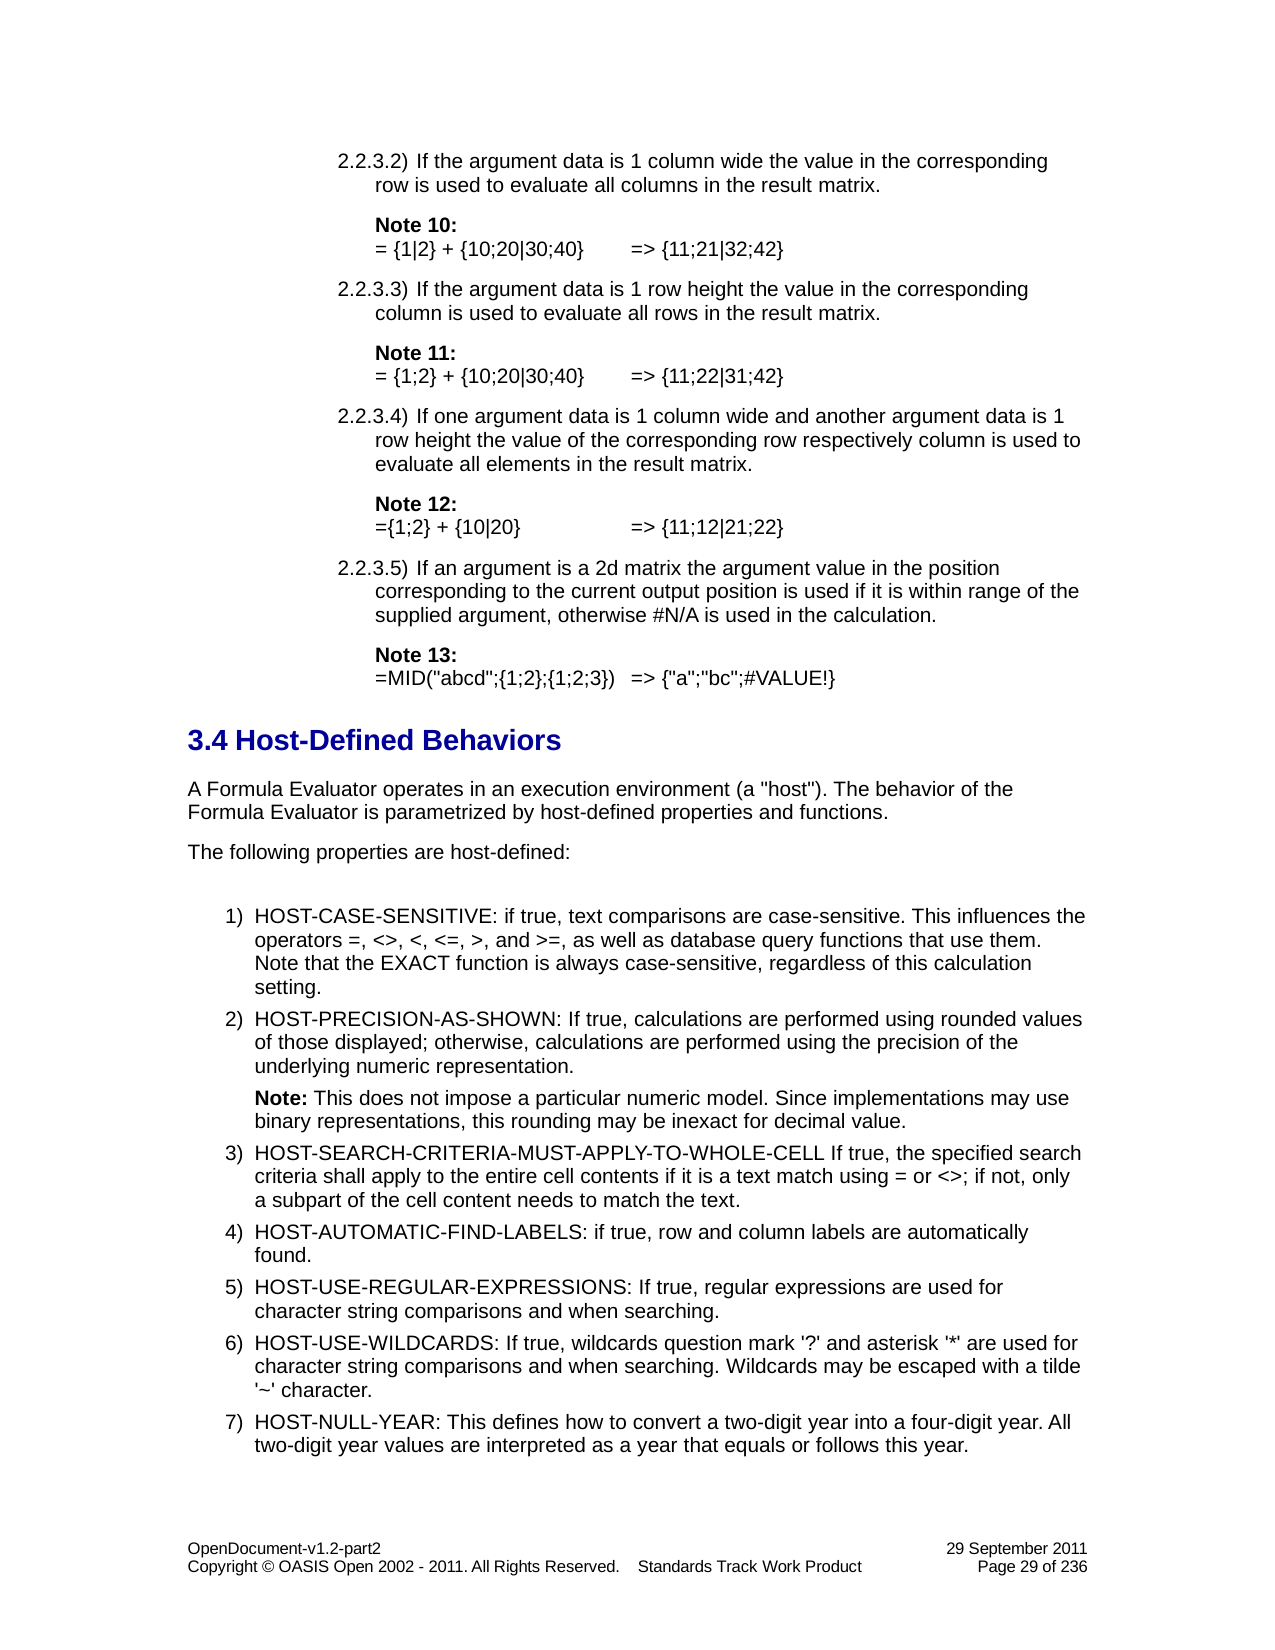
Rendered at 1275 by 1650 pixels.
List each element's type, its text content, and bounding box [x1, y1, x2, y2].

list HOST-PRECISION-AS-SHOWN: If true, calculations are performed using rounded values of those displayed; otherwise, calculations are performed using the precision of the underlying numeric representation. [225, 1007, 1088, 1078]
list HOST-USE-WILDCARDS: If true, wildcards question mark '?' and asterisk '*' are used for character string comparisons and when searching. Wildcards may be escaped with a tilde '~' character. [225, 1331, 1088, 1402]
list Note 12: ={1;2} + {10|20} => {11;12|21;22} [337, 492, 1088, 539]
text A Formula Evaluator operates in an execution environment (a "host"). The behavior of the Formula Evaluator is parametrized by host-defined properties and functions. [187, 777, 1088, 824]
list Note: This does not impose a particular numeric model. Since implementations may use binary representations, this rounding may be inexact for decimal value. [225, 1086, 1088, 1133]
list HOST-SEARCH-CRITERIA-MUST-APPLY-TO-WHOLE-CELL If true, the specified search criteria shall apply to the entire cell contents if it is a text match using = or <>; if not, only a subpart of the cell content needs to match the text. [225, 1141, 1088, 1212]
list Note 11: = {1;2} + {10;20|30;40} => {11;22|31;42} [337, 341, 1088, 388]
list HOST-CASE-SENSITIVE: if true, text comparisons are case-sensitive. This influences the operators =, <>, <, <=, >, and >=, as well as database query functions that use them. Note that the EXACT function is always case-sensitive, regardless of this calculation setting. [225, 904, 1088, 999]
text The following properties are host-defined: [187, 841, 1088, 888]
list If the argument data is 1 row height the value in the corresponding column is used to evaluate all rows in the result matrix. [337, 277, 1088, 324]
list If the argument data is 1 column wide the value in the corresponding row is used to evaluate all columns in the result matrix. [337, 150, 1088, 197]
list Note 10: = {1|2} + {10;20|30;40} => {11;21|32;42} [337, 214, 1088, 261]
list If one argument data is 1 column wide and another argument data is 1 row height the value of the corresponding row respectively column is used to evaluate all elements in the result matrix. [337, 405, 1088, 476]
list HOST-NULL-YEAR: This defines how to convert a two-digit year into a four-digit year. All two-digit year values are interpreted as a year that equals or follows this year. [225, 1410, 1088, 1457]
list Note 13: =MID("abcd";{1;2};{1;2;3}) => {"a";"bc";#VALUE!} [337, 643, 1088, 690]
list HOST-USE-REGULAR-EXPRESSIONS: If true, regular expressions are used for character string comparisons and when searching. [225, 1276, 1088, 1323]
list If an argument is a 2d matrix the argument value in the position corresponding to the current output position is used if it is within range of the supplied argument, otherwise #N/A is used in the calculation. [337, 556, 1088, 627]
subtitle Host-Defined Behaviors [187, 724, 1088, 756]
list HOST-AUTOMATIC-FIND-LABELS: if true, row and column labels are automatically found. [225, 1220, 1088, 1267]
